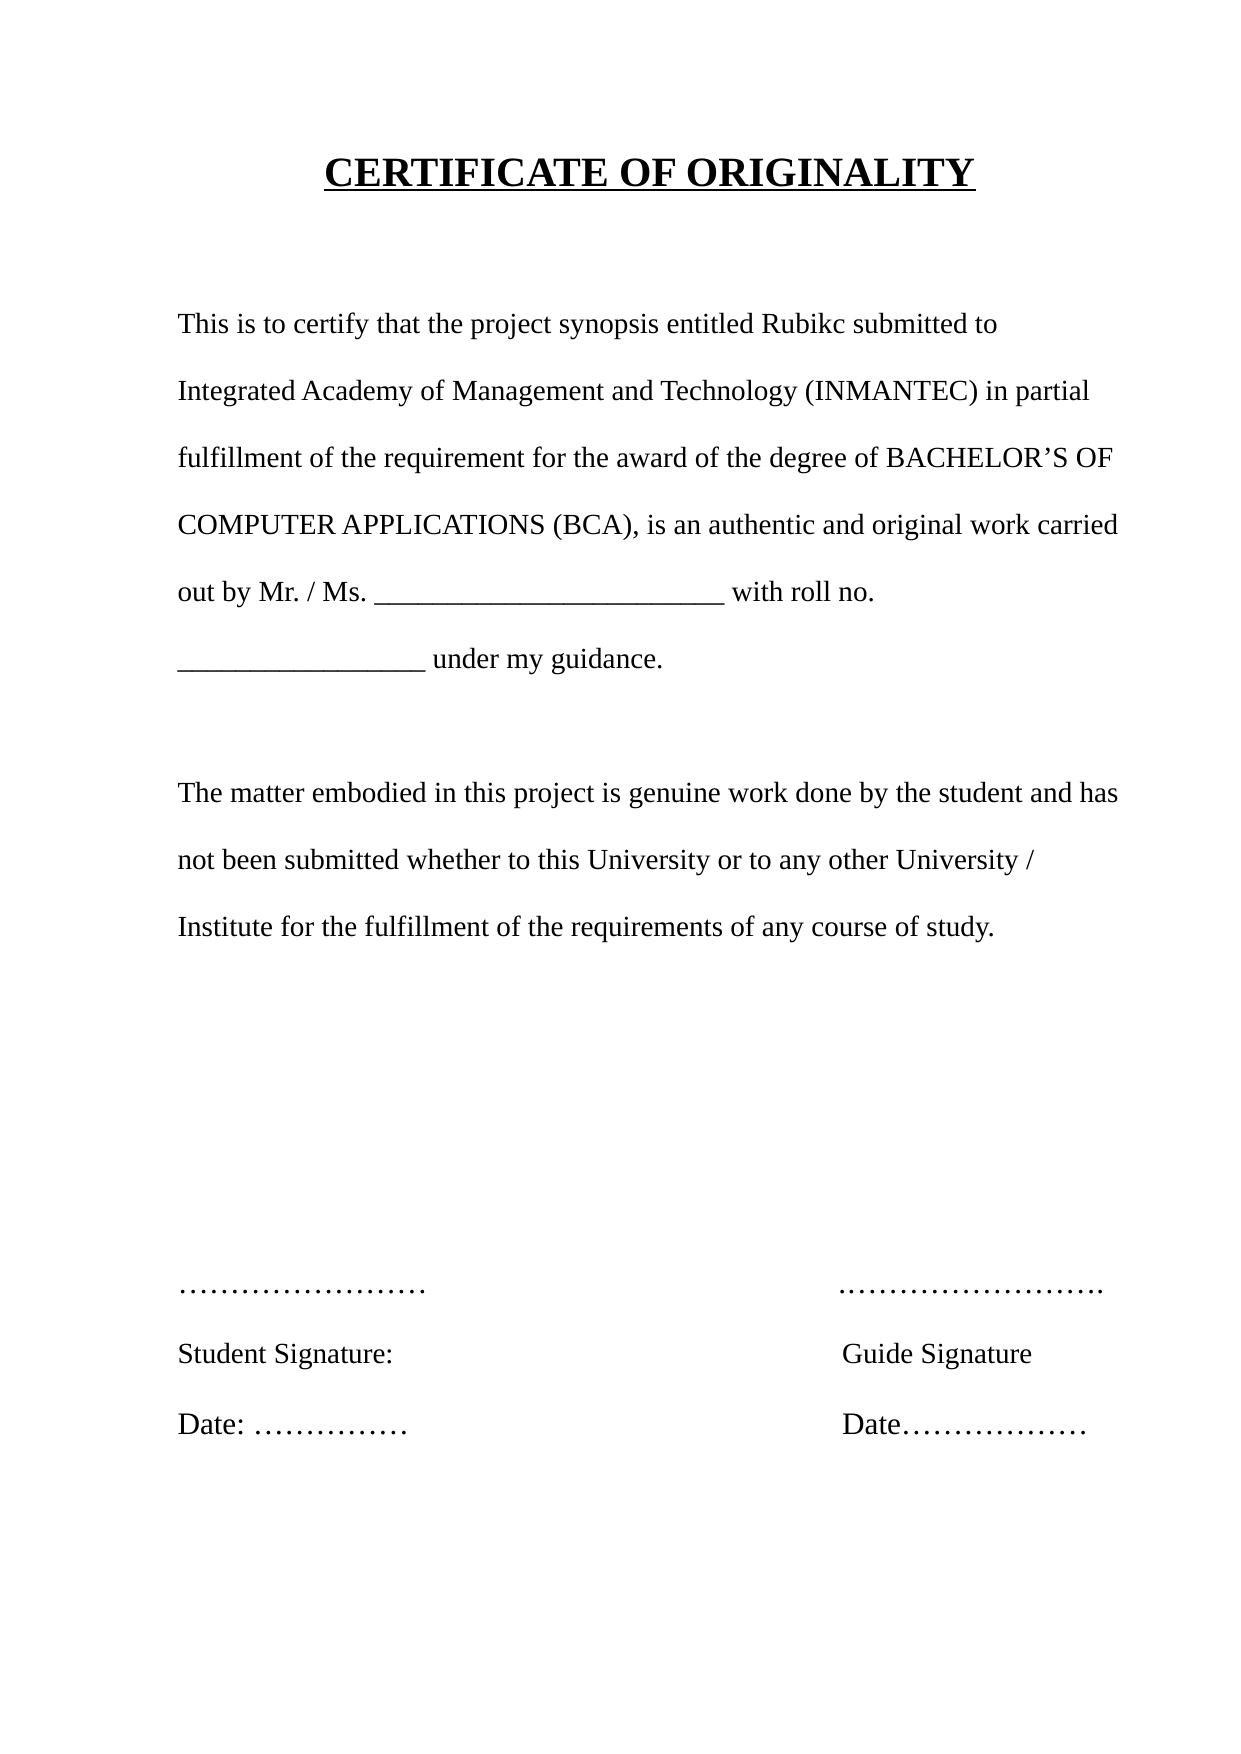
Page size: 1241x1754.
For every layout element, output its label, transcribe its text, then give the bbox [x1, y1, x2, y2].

text The matter embodied in this project is genuine work done by the student and has not been submitted whether to this University or to any other University / Institute for the fulfillment of the requirements of any course of study. [177, 775, 1122, 943]
text This is to certify that the project synopsis entitled Rubikc submitted to Integrated Academy of Management and Technology (INMANTEC) in partial fulfillment of the requirement for the award of the degree of BACHELOR’S OF COMPUTER APPLICATIONS (BCA), is an authentic and original work carried out by Mr. / Ms. ________________________ with roll no. _________________ under my guidance. [177, 306, 1122, 675]
text Date: …………… Date……………… [177, 1405, 1122, 1441]
text CERTIFICATE OF ORIGINALITY [177, 148, 1122, 196]
text …………………… .……………………. [177, 1264, 1122, 1300]
text Student Signature: Guide Signature [177, 1336, 1122, 1369]
